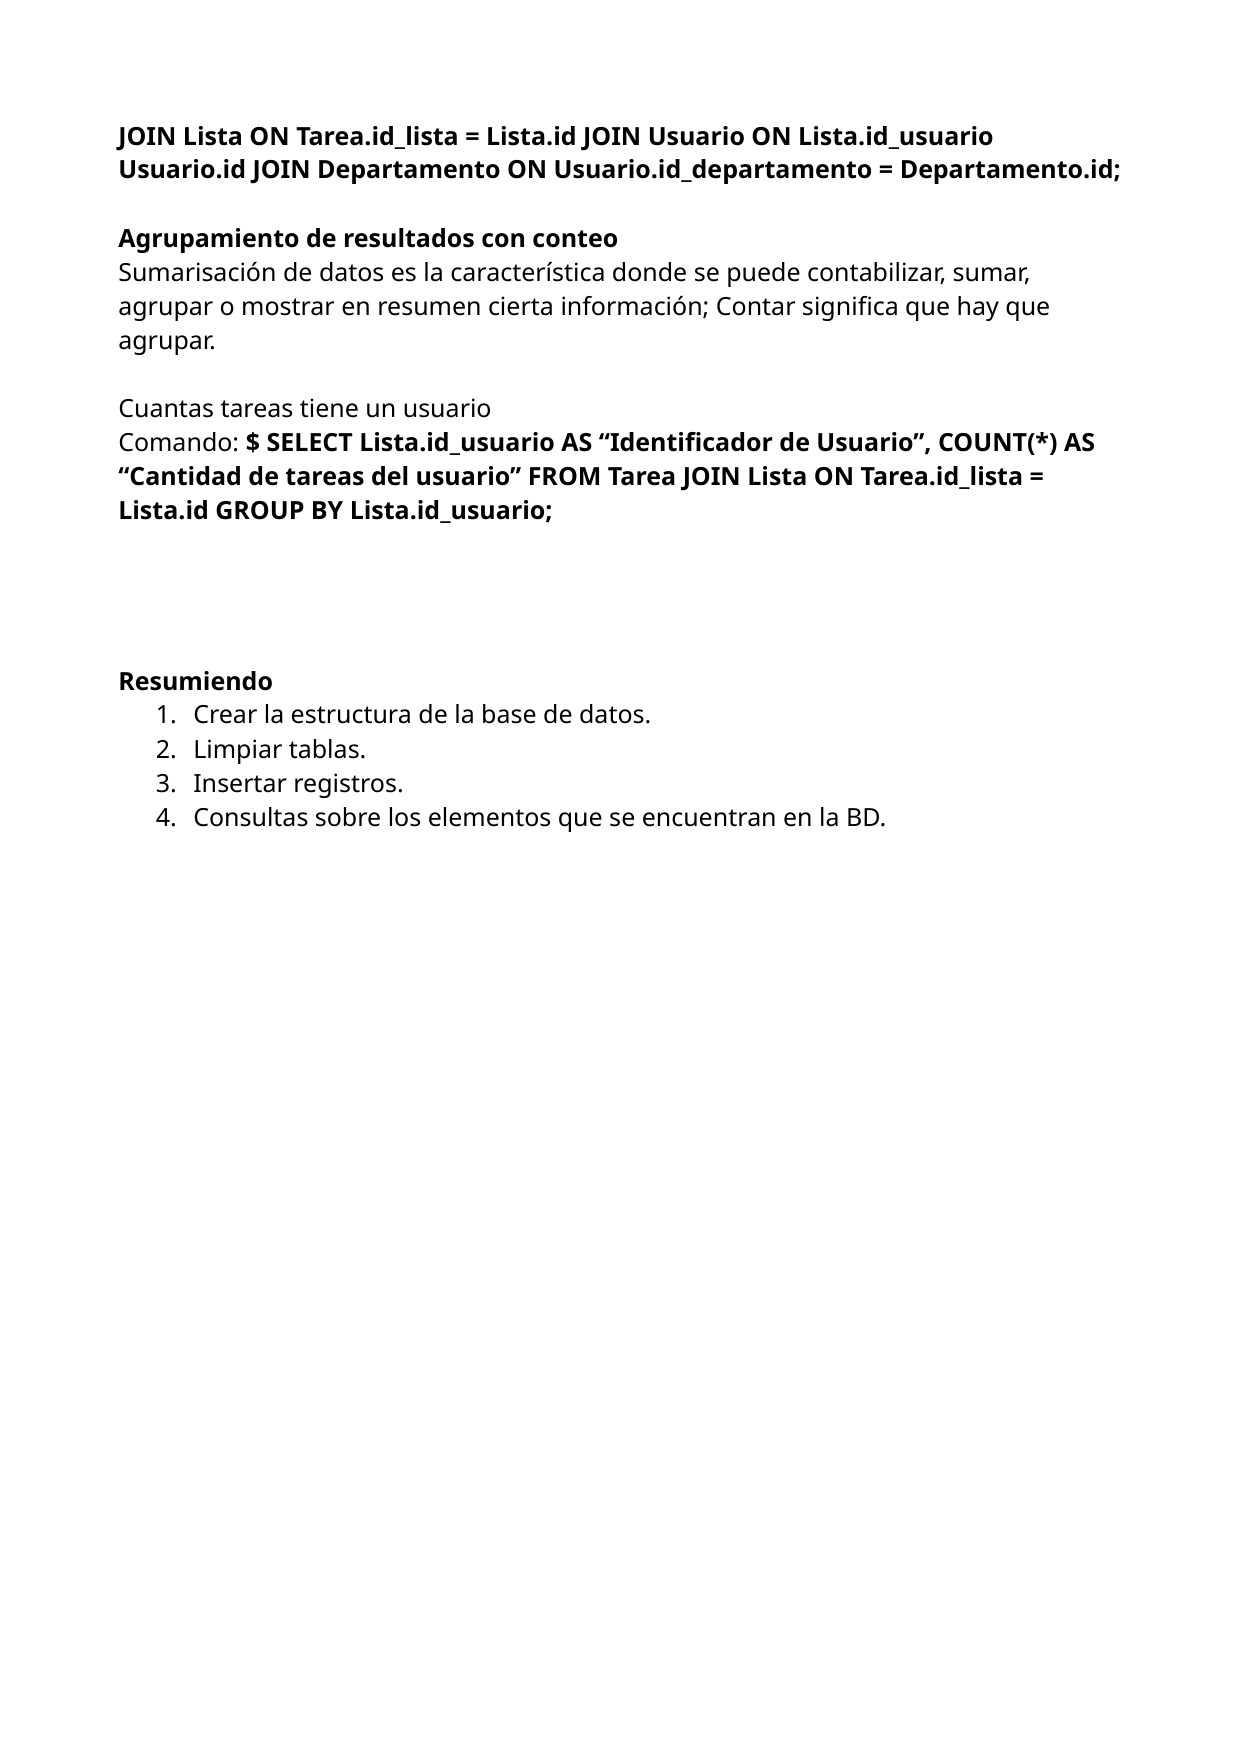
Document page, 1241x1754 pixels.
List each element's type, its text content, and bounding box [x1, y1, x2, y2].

list Crear la estructura de la base de datos. [156, 697, 1122, 731]
text Comando: $ SELECT Lista.id_usuario AS “Identificador de Usuario”, COUNT(*) AS “Cantidad de tareas del usuario” FROM Tarea JOIN Lista ON Tarea.id_lista = Lista.id GROUP BY Lista.id_usuario; [118, 425, 1122, 527]
list Consultas sobre los elementos que se encuentran en la BD. [156, 799, 1122, 833]
text Sumarisación de datos es la característica donde se puede contabilizar, sumar, agrupar o mostrar en resumen cierta información; Contar significa que hay que agrupar. [118, 254, 1122, 357]
text Cuantas tareas tiene un usuario [118, 391, 1122, 425]
list Insertar registros. [156, 765, 1122, 799]
text Agrupamiento de resultados con conteo [118, 220, 1122, 254]
text Resumiendo [118, 663, 1122, 697]
text JOIN Lista ON Tarea.id_lista = Lista.id JOIN Usuario ON Lista.id_usuario Usuario.id JOIN Departamento ON Usuario.id_departamento = Departamento.id; [118, 118, 1122, 186]
list Limpiar tablas. [156, 731, 1122, 765]
